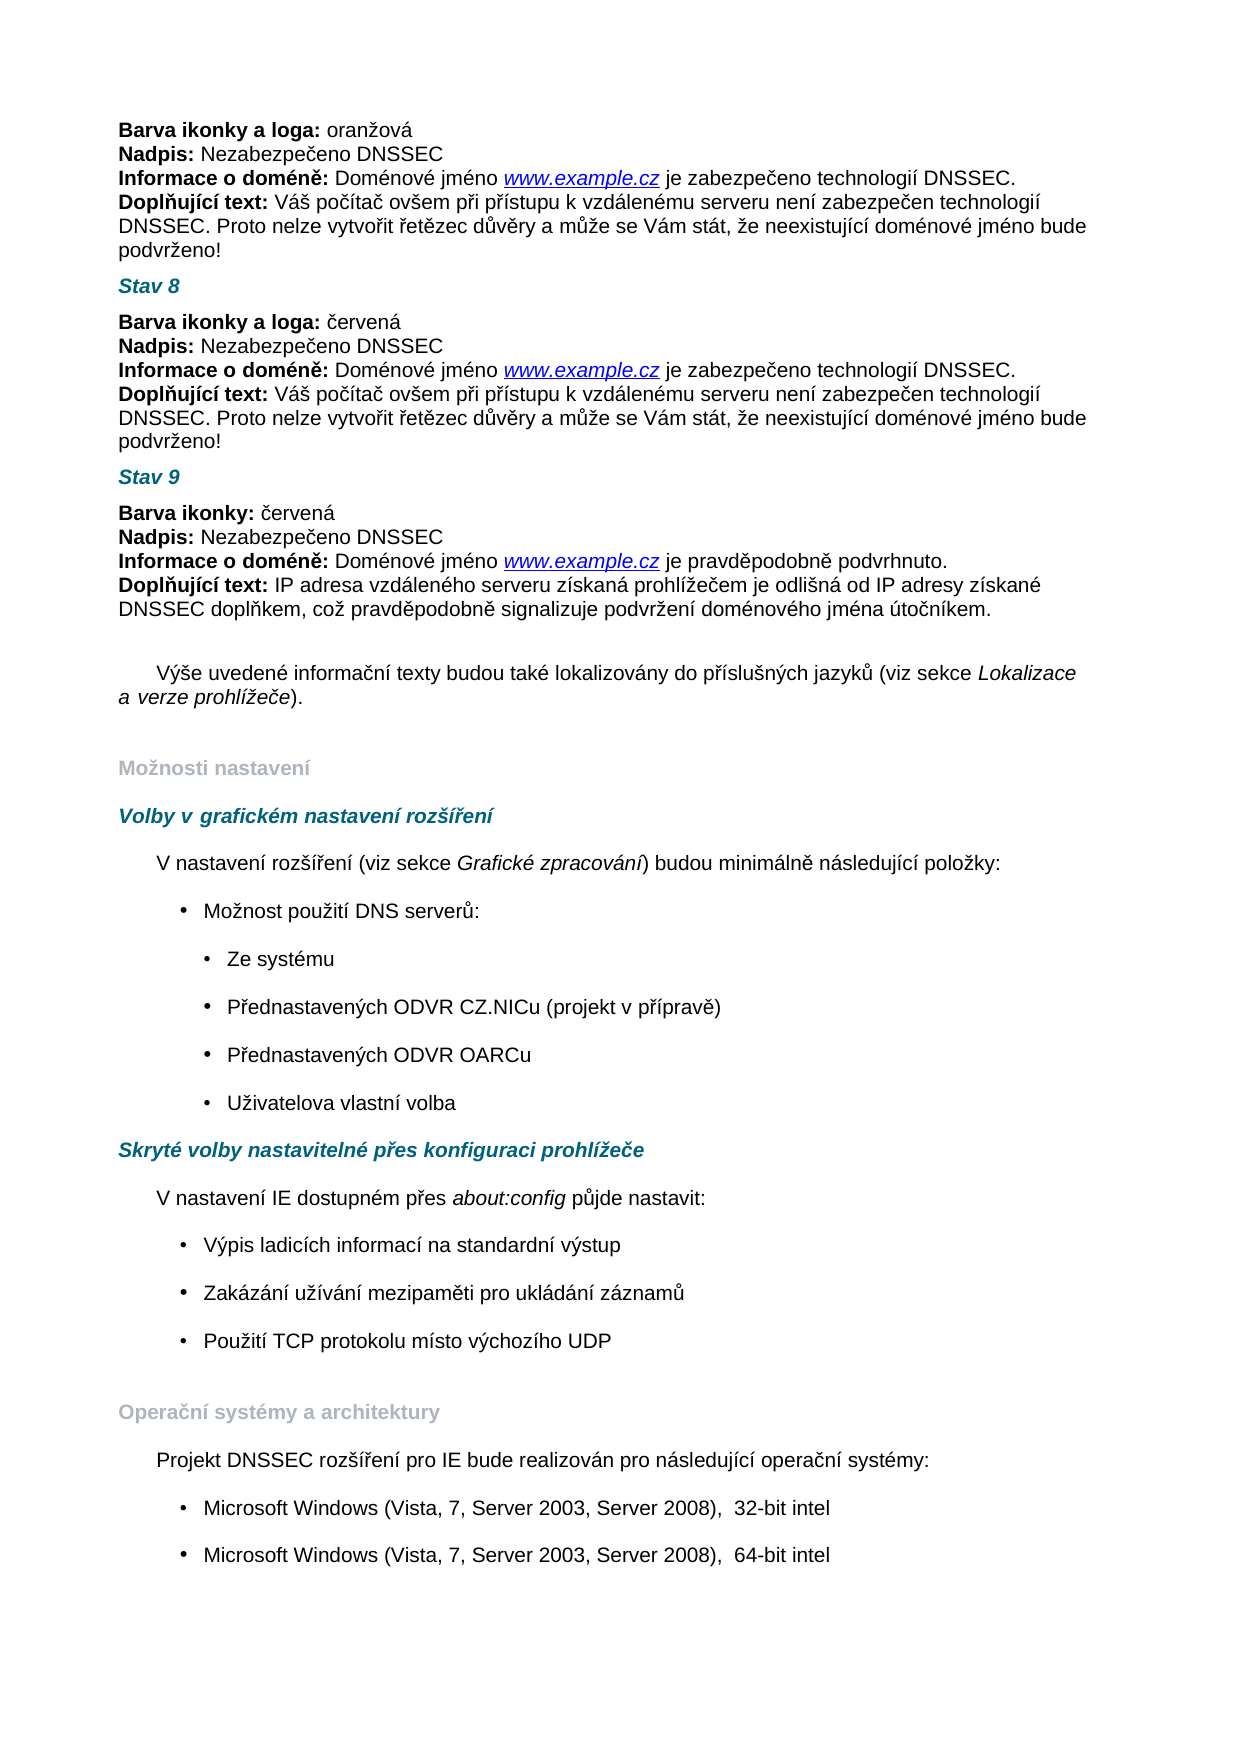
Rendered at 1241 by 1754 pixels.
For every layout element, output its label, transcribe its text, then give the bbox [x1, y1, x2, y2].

text Barva ikonky a loga: oranžová [118, 118, 1122, 142]
text Informace o doméně: Doménové jméno www.example.cz je zabezpečeno technologií DNSSEC. [118, 166, 1122, 190]
text Informace o doméně: Doménové jméno www.example.cz je pravděpodobně podvrhnuto. [118, 549, 1122, 573]
list Výpis ladicích informací na standardní výstup [142, 1233, 1122, 1257]
text Doplňující text: Váš počítač ovšem při přístupu k vzdálenému serveru není zabezpečen technologií DNSSEC. Proto nelze vytvořit řetězec důvěry a může se Vám stát, že neexistující doménové jméno bude podvrženo! [118, 190, 1122, 262]
text Operační systémy a architektury [118, 1400, 1122, 1424]
text Informace o doméně: Doménové jméno www.example.cz je zabezpečeno technologií DNSSEC. [118, 357, 1122, 381]
text Nadpis: Nezabezpečeno DNSSEC [118, 142, 1122, 166]
text Doplňující text: Váš počítač ovšem při přístupu k vzdálenému serveru není zabezpečen technologií DNSSEC. Proto nelze vytvořit řetězec důvěry a může se Vám stát, že neexistující doménové jméno bude podvrženo! [118, 381, 1122, 453]
text Skryté volby nastavitelné přes konfiguraci prohlížeče [118, 1138, 1122, 1162]
text Volby v grafickém nastavení rozšíření [118, 803, 1122, 827]
text Výše uvedené informační texty budou také lokalizovány do příslušných jazyků (viz sekce Lokalizace a verze prohlížeče). [118, 661, 1122, 708]
text Nadpis: Nezabezpečeno DNSSEC [118, 333, 1122, 357]
text Stav 8 [118, 274, 1122, 298]
list Microsoft Windows (Vista, 7, Server 2003, Server 2008), 64-bit intel [142, 1543, 1122, 1568]
list Přednastavených ODVR CZ.NICu (projekt v přípravě) [165, 994, 1122, 1019]
text Barva ikonky a loga: červená [118, 309, 1122, 333]
text V nastavení rozšíření (viz sekce Grafické zpracování) budou minimálně následující položky: [118, 851, 1122, 875]
text V nastavení IE dostupném přes about:config půjde nastavit: [118, 1186, 1122, 1210]
list Použití TCP protokolu místo výchozího UDP [142, 1329, 1122, 1353]
text Doplňující text: IP adresa vzdáleného serveru získaná prohlížečem je odlišná od IP adresy získané DNSSEC doplňkem, což pravděpodobně signalizuje podvržení doménového jména útočníkem. [118, 573, 1122, 621]
text Stav 9 [118, 465, 1122, 489]
list Uživatelova vlastní volba [165, 1091, 1122, 1114]
text Nadpis: Nezabezpečeno DNSSEC [118, 525, 1122, 549]
list Možnost použití DNS serverů: [142, 899, 1122, 923]
list Zakázání užívání mezipaměti pro ukládání záznamů [142, 1281, 1122, 1305]
text Projekt DNSSEC rozšíření pro IE bude realizován pro následující operační systémy: [118, 1448, 1122, 1472]
text Barva ikonky: červená [118, 501, 1122, 525]
list Přednastavených ODVR OARCu [165, 1042, 1122, 1067]
text Možnosti nastavení [118, 756, 1122, 780]
list Microsoft Windows (Vista, 7, Server 2003, Server 2008), 32-bit intel [142, 1496, 1122, 1520]
list Ze systému [165, 947, 1122, 971]
